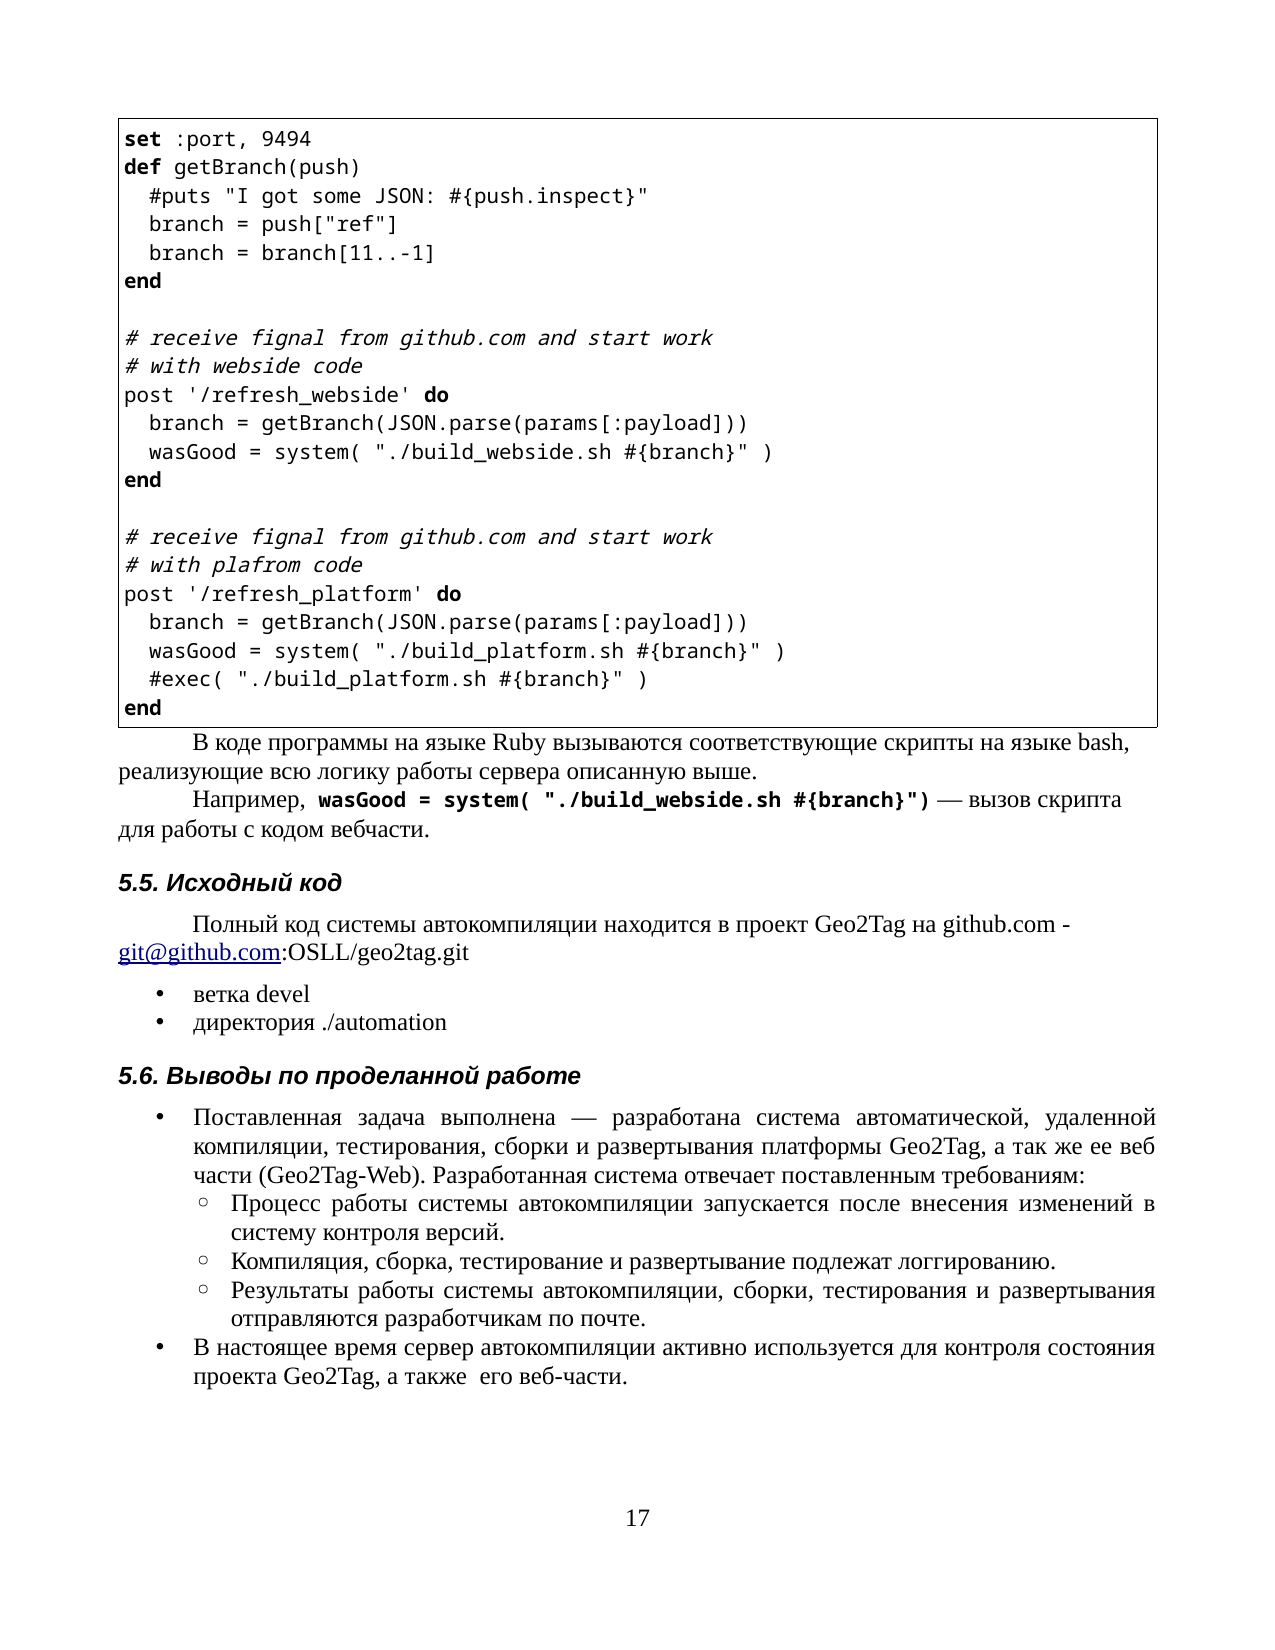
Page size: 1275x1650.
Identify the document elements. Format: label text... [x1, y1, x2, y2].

text Например, wasGood = system( "./build_webside.sh #{branch}") — вызов скрипта для работы с кодом вебчасти. [118, 784, 1157, 843]
subtitle 5.5. Исходный код [118, 868, 1157, 896]
text Полный код системы автокомпиляции находится в проект Geo2Tag на github.com - git@github.com:OSLL/geo2tag.git [118, 909, 1157, 966]
table_header set :port, 9494 def getBranch(push) #puts "I got some JSON: #{push.inspect}" branch = push["ref"] branch = branch[11..-1] end # receive fignal from github.com and start work # with webside code post '/refresh_webside' do branch = getBranch(JSON.parse(params[:payload])) wasGood = system( "./build_webside.sh #{branch}" ) end # receive fignal from github.com and start work # with plafrom code post '/refresh_platform' do branch = getBranch(JSON.parse(params[:payload])) wasGood = system( "./build_platform.sh #{branch}" ) #exec( "./build_platform.sh #{branch}" ) end [119, 119, 1157, 727]
list Поставленная задача выполнена — разработана система автоматической, удаленной компиляции, тестирования, сборки и развертывания платформы Geo2Tag, а так же ее веб части (Geo2Tag-Web). Разработанная система отвечает поставленным требованиям: [156, 1102, 1157, 1188]
list В настоящее время сервер автокомпиляции активно используется для контроля состояния проекта Geo2Tag, а также его веб-части. [156, 1332, 1157, 1390]
subtitle 5.6. Выводы по проделанной работе [118, 1061, 1157, 1090]
text В коде программы на языке Ruby вызываются соответствующие скрипты на языке bash, реализующие всю логику работы сервера описанную выше. [118, 728, 1157, 784]
list Процесс работы системы автокомпиляции запускается после внесения изменений в систему контроля версий. [193, 1188, 1157, 1246]
list Компиляция, сборка, тестирование и развертывание подлежат логгированию. [193, 1246, 1157, 1275]
list Результаты работы системы автокомпиляции, сборки, тестирования и развертывания отправляются разработчикам по почте. [193, 1275, 1157, 1332]
list директория ./automation [156, 1007, 1157, 1036]
list ветка devel [156, 979, 1157, 1007]
